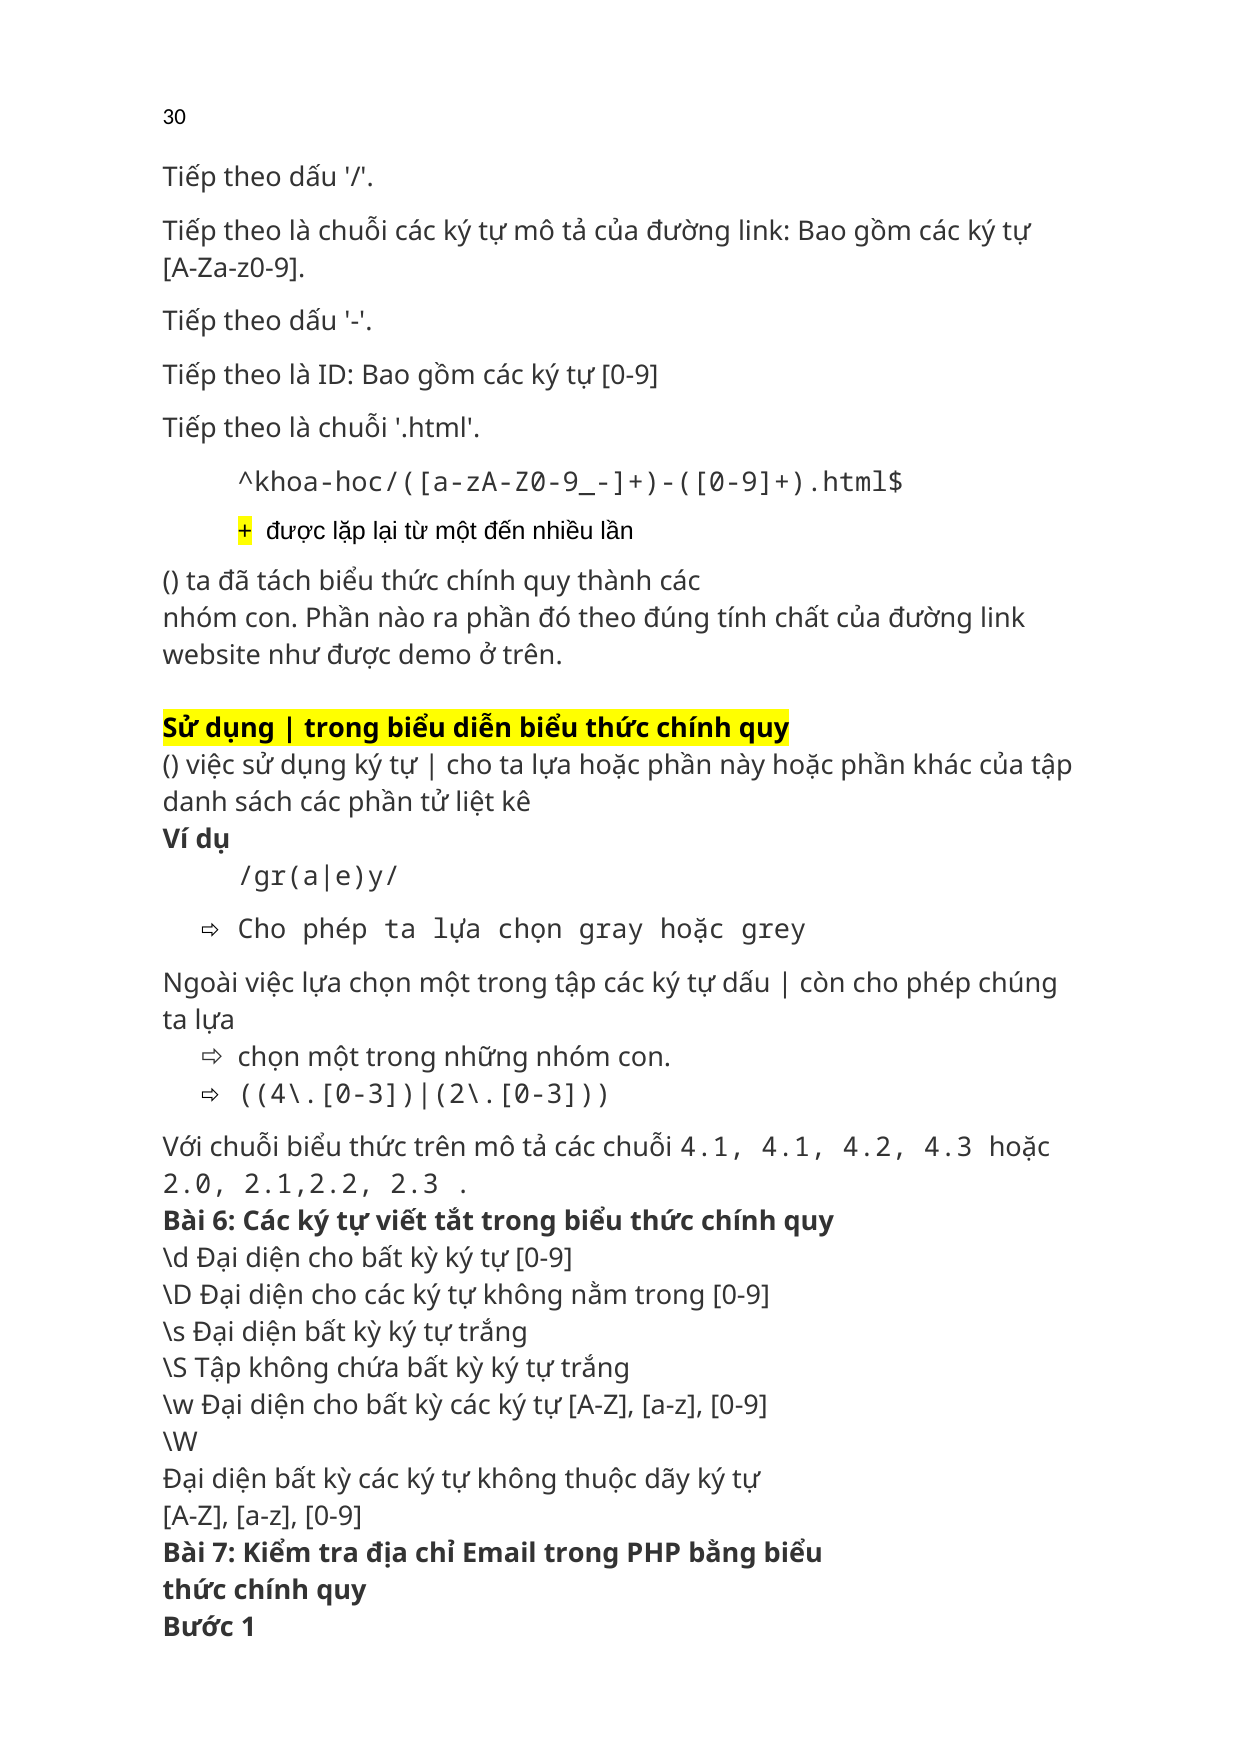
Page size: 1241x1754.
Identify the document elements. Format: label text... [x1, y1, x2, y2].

text \w Đại diện cho bất kỳ các ký tự [A-Z], [a-z], [0-9] [162, 1386, 1078, 1423]
text Sử dụng | trong biểu diễn biểu thức chính quy [162, 709, 1078, 746]
text \D Đại diện cho các ký tự không nằm trong [0-9] [162, 1275, 1078, 1312]
text () ta đã tách biểu thức chính quy thành các [162, 561, 1078, 598]
text Tiếp theo dấu '-'. [162, 302, 1078, 339]
text \d Đại diện cho bất kỳ ký tự [0-9] [162, 1238, 1078, 1275]
text Với chuỗi biểu thức trên mô tả các chuỗi 4.1, 4.1, 4.2, 4.3 hoặc 2.0, 2.1,2.2, 2.3 . [162, 1128, 1078, 1201]
text [A-Z], [a-z], [0-9] [162, 1496, 1078, 1533]
list chọn một trong những nhóm con. [200, 1037, 1078, 1074]
list + được lặp lại từ một đến nhiều lần [237, 516, 1078, 545]
text Đại diện bất kỳ các ký tự không thuộc dãy ký tự [162, 1459, 1078, 1496]
text Bài 6: Các ký tự viết tắt trong biểu thức chính quy [162, 1201, 1078, 1238]
text thức chính quy [162, 1570, 1078, 1607]
list /gr(a|e)y/ [237, 856, 1078, 893]
text \s Đại diện bất kỳ ký tự trắng [162, 1312, 1078, 1349]
text [A-Za-z0-9]. [162, 248, 1078, 285]
text Tiếp theo là chuỗi các ký tự mô tả của đường link: Bao gồm các ký tự [162, 211, 1078, 248]
text () việc sử dụng ký tự | cho ta lựa hoặc phần này hoặc phần khác của tập danh sách các phần tử liệt kê [162, 746, 1078, 819]
text Tiếp theo là ID: Bao gồm các ký tự [0-9] [162, 355, 1078, 392]
text \W [162, 1423, 1078, 1459]
text Ví dụ [162, 819, 1078, 856]
text nhóm con. Phần nào ra phần đó theo đúng tính chất của đường link website như được demo ở trên. [162, 598, 1078, 672]
text Bước 1 [162, 1607, 1078, 1644]
text \S Tập không chứa bất kỳ ký tự trắng [162, 1349, 1078, 1386]
text Tiếp theo dấu '/'. [162, 158, 1078, 195]
list ((4\.[0-3])|(2\.[0-3])) [200, 1074, 1078, 1111]
list Cho phép ta lựa chọn gray hoặc grey [200, 910, 1078, 947]
text Bài 7: Kiểm tra địa chỉ Email trong PHP bằng biểu [162, 1533, 1078, 1570]
list ^khoa-hoc/([a-zA-Z0-9_-]+)-([0-9]+).html$ [237, 462, 1078, 499]
text Ngoài việc lựa chọn một trong tập các ký tự dấu | còn cho phép chúng ta lựa [162, 963, 1078, 1037]
text Tiếp theo là chuỗi '.html'. [162, 409, 1078, 446]
